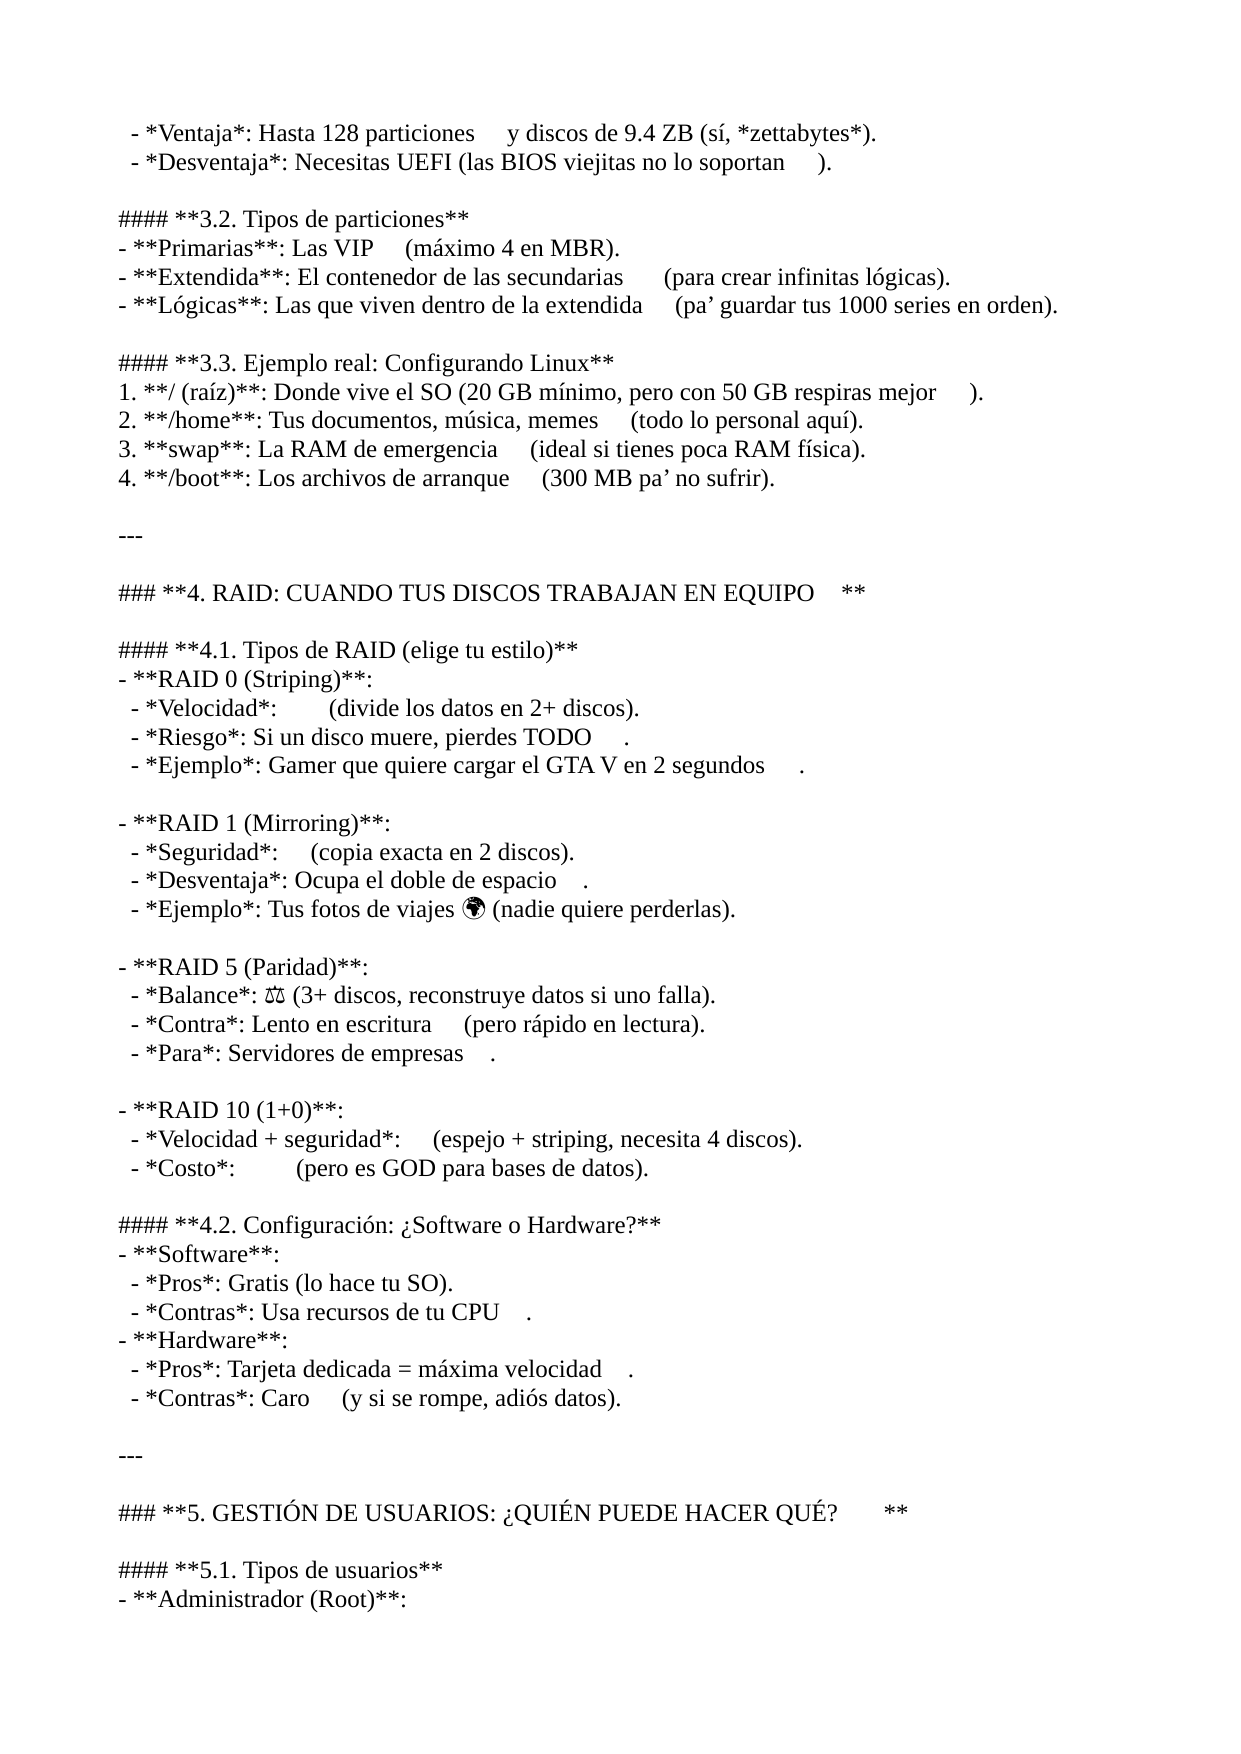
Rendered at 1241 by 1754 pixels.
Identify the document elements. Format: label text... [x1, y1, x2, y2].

text **🔥 TRABAJO UNIVERSITARIO CON VIBES TIKTOK: CONFIGURACIÓN DE SISTEMAS OPERATIVOS 🔥** *(Para mentes TDAH que necesitan info rápida, divertida y sin sueño)* --- ### **1. SISTEMAS OPERATIVOS: WINDOWS, LINUX Y LA FAMILIA RARITA 🖥️** #### **1.1. Windows 10: Las ediciones que nadie entiende (pero existen)** - **Home Edition**: - Pa’ tu casa 🏡: Netflix, TikTok, Word y el LOL. - *Limitaciones*: No sirve pa’ empresas (ni pa’ presumir en LinkedIn). - **Pro Edition**: - Pa’ *pros* (o los que se creen): Cifrado de disco, escritorio remoto, y cosas que suenan hacker (pero no lo son). - **Enterprise Edition**: - Pa’ empresas grandes 🏢: Control total, updates personalizados, y seguridad nivel Fort Knox. - **IoT Edition**: - Pa’ tu nevera inteligente 🧊: Sí, Windows hasta en el microondas. - **Education Edition**: - Pa’ colegios 🎒: Bloquea juegos, redes sociales y el *"profe, no me carga el Word"*. **Windows Server 2019**: - **Datacenter**: Pa’ nubes ☁️ y virtualización extrema (como tener 100 PCs en una). - **Standard**: Pa’ empresas pequeñas que no quieren gastar 💸. - **Essentials**: Pa’ el negocio familiar 👨👩👧👦 (máximo 25 usuarios, como un grupo de WhatsApp). #### **1.2. Linux: El rey del código abierto (y los memes de pingüinos 🐧)** - **Distros pa’ escritorio**: - **Ubuntu/Mint**: Facilidad + estabilidad = ❤️ (ideal pa’ ex-usuarios de Windows). - **Arch Linux**: Para los *"I use Arch btw"* 🧑💻 (tú montas TODO, hasta el salvapantallas). - **Kali Linux**: Hacking ético 🔓 (pa’ crackear el WiFi de tu vecino… pero legal). - **Manjaro**: Arch Linux para vagos 😴 (actualizaciones automáticas y sin complicaciones). - **Distros pa’ servidores**: - **Red Hat Enterprise**: El Ferrari de los servidores 🏎️ (pero pagas licencia 💰). - **Ubuntu Server**: Gratis y eficiente 🆓 (pa’ proyectos indie o tu minecraft server). - **CentOS**: Como Red Hat, pero sin pagar 🤑 (hasta 2024, luego… RIP). #### **1.3. Arquitecturas de SO: ¿Cómo está cocinado tu sistema? 🧑🍳** - **Sistemas en capas (como una cebolla 🧅)**: - **Núcleo (Kernel)**: El chef principal 🧑🍳 (habla con el hardware: CPU, RAM, discos). - **Servicios**: Los ayudantes de cocina 👨🍳 (gestión de memoria, procesos, archivos). - **Interfaz**: El mesero que te trae la comida 🎭 (lo que ves: ventanas, iconos, apps). - *Ejemplo antiguo*: **MULTICS** (abuelo de los SO modernos, pero nadie lo usa ya). - **Sistemas monolíticos (todo en una olla 🍲)**: - *Ventaja*: Super rápidos 🚀 (todo está en el núcleo). - *Desventaja*: Si falla una cosa, se cae TODO 💥. - *Ejemplos*: **MS-DOS**, **UNIX antiguo**, y **Ubuntu** (sí, aunque no lo creas). - **Microkernel (lo mínimo pa’ sobrevivir 🏕️)**: - *Ventaja*: Estable y seguro 🔒 (solo lo esencial en el núcleo). - *Desventaja*: Lento 🐢 (comunicación entre procesos es un rollo). - *Ejemplo*: **MINIX** (el SO que Linus Torvalds odiaba 😤). - **Kernel híbrido (lo mejor de ambos mundos 🌍)**: - *Cómo funciona*: Mix entre monolítico y microkernel 🤝. - *Ejemplos*: **Windows NT** (10, 11…), **macOS** (el que usa tu compu con logo de manzana 🍎). --- ### **2. GESTIÓN DE ARCHIVOS: DONDE VIVEN TUS FOTOS, MEMES Y TUS 50 GB DE MINECRAFT 🗃️** #### **2.1. Sistemas de archivos: El formato de tu USB (que siempre eliges mal)** - **FAT32**: - *Pros*: Compatible con TODO (PS4, TVs, hasta lavadoras inteligentes 🧺). - *Contras*: Límite de 4 GB por archivo (adiós películas en 4K 🚫). - **exFAT**: - *Pros*: Archivos de 16 EB (sí, **exabytes**, pa’ que no te quedes sin espacio en 3023). - *Contras*: Menos seguro que NTFS (pero mejor que FAT32). - **NTFS**: - *Pros*: Journaling 🔄, cifrado, permisos avanzados (el Fort Knox digital). - *Contras*: Linux lo lee, pero no escribe siempre (problemas de celos entre SOs 😒). - **APFS**: - *Pros*: Optimizado para SSDs 🚀 (rápido en Macs). - *Contras*: Solo pa’ Apple (si usas Windows, ni lo intentes 🍏❌). - **ext4**: - *Pros*: Estándar en Linux 🐧, journaling, archivos de 16 TB. - *Contras*: En Windows necesitas apps externas (como **WSL** o morir 💀). #### **2.2. Journaling: El diario íntimo de tu disco duro 📔** - *¿Qué hace?*: Apunta cada cambio antes de hacerlo. Si hay un apagón ⚡, recupera todo como si nada. - *Ejemplo*: Es como guardar un juego cada 5 minutos 🎮… pero automático. - *Sistemas que lo usan*: NTFS, ext4, APFS (FAT32 sigue en 1995 sin esto 😭). #### **2.3. Fragmentación: El caos en tu disco 🧩** - *¿Por qué pasa?*: Los archivos se guardan en trozos por todo el disco. - *Solución*: - **Windows**: Desfragmentador de discos (o comprar un SSD y olvidarte 💸). - **Linux/EXT4**: Ni te preocupes, ya lo maneja solo 🤖. --- ### **3. PARTICIONES DE DISCO: DIVIDE TU DISCO COMO SI FUERA UNA PIZZA 🍕** #### **3.1. MBR vs GPT: La guerra de los formatos** - **MBR (Master Boot Record)**: - *Ventaja*: Compatible con todo (hasta con Windows XP 👴). - *Desventaja*: Máximo 4 particiones primarias 💔 y 2 TB de disco. - **GPT (GUID Partition Table)**: - *Ventaja*: Hasta 128 particiones 🎉 y discos de 9.4 ZB (sí, *zettabytes*). - *Desventaja*: Necesitas UEFI (las BIOS viejitas no lo soportan 😞). #### **3.2. Tipos de particiones** - **Primarias**: Las VIP 🎫 (máximo 4 en MBR). - **Extendida**: El contenedor de las secundarias 📦 (para crear infinitas lógicas). - **Lógicas**: Las que viven dentro de la extendida 🧳 (pa’ guardar tus 1000 series en orden). #### **3.3. Ejemplo real: Configurando Linux** 1. **/ (raíz)**: Donde vive el SO (20 GB mínimo, pero con 50 GB respiras mejor 🌬️). 2. **/home**: Tus documentos, música, memes 🎵 (todo lo personal aquí). 3. **swap**: La RAM de emergencia 💾 (ideal si tienes poca RAM física). 4. **/boot**: Los archivos de arranque 🥾 (300 MB pa’ no sufrir). --- ### **4. RAID: CUANDO TUS DISCOS TRABAJAN EN EQUIPO 🤝** #### **4.1. Tipos de RAID (elige tu estilo)** - **RAID 0 (Striping)**: - *Velocidad*: 🚀🚀 (divide los datos en 2+ discos). - *Riesgo*: Si un disco muere, pierdes TODO 🪦. - *Ejemplo*: Gamer que quiere cargar el GTA V en 2 segundos 🎮. - **RAID 1 (Mirroring)**: - *Seguridad*: 🔄 (copia exacta en 2 discos). - *Desventaja*: Ocupa el doble de espacio 💸. - *Ejemplo*: Tus fotos de viajes 🌍 (nadie quiere perderlas). - **RAID 5 (Paridad)**: - *Balance*: ⚖️ (3+ discos, reconstruye datos si uno falla). - *Contra*: Lento en escritura 🐢 (pero rápido en lectura). - *Para*: Servidores de empresas 💼. - **RAID 10 (1+0)**: - *Velocidad + seguridad*: 🌟 (espejo + striping, necesita 4 discos). - *Costo*: 💰💰 (pero es GOD para bases de datos). #### **4.2. Configuración: ¿Software o Hardware?** - **Software**: - *Pros*: Gratis (lo hace tu SO). - *Contras*: Usa recursos de tu CPU 🐌. - **Hardware**: - *Pros*: Tarjeta dedicada = máxima velocidad 🚄. - *Contras*: Caro 💸 (y si se rompe, adiós datos). --- ### **5. GESTIÓN DE USUARIOS: ¿QUIÉN PUEDE HACER QUÉ? 👤🔑** #### **5.1. Tipos de usuarios** - **Administrador (Root)**: - *Poderes*: Instalar programas, borrar sistemas, formatear discos 💣. - *Riesgo*: Un clic equivocado = PC bricked ☠️. - **Usuario estándar**: - *Puede*: Navegar, usar apps, guardar archivos 📁. - *No puede*: Tocar configs del sistema 🚫. - **Invitado**: - *Acceso*: Limitado (como el WiFi de un café ☕). - *Ventaja*: No guarda cookies ni historial 🕶️. #### **5.2. Permisos (Linux vs Windows)** - **Windows (NTFS)**: - *Permisos*: Lectura, escritura, ejecución, control total 🛡️. - *Cómo cambiarlos*: Botón derecho > Propiedades > Seguridad 🔐. - **Linux (ext4)**: - *Permisos*: **r** (read), **w** (write), **x** (execute). - *Comandos*: - `chmod 755 archivo` → Tú (todo), otros (solo leer/ejecutar). - `chown usuario:grupo archivo` → Cambiar dueño 🔄. #### **5.3. Seguridad: No seas el héroe sin capa 🦸♂️** - **Contraseñas fuertes**: - *Ejemplo malo*: `123456` ❌. - *Ejemplo GOD*: `M1_P@ssw0rd_Es_Ir0ncl4d` ✅. - **Autenticación en 2 pasos**: - *Apps*: Google Authenticator, Authy 📲. - *Ventaja*: Aunque te roben la clave, no entran sin tu teléfono 🔒. --- ### **EXTRA: TRUCOS PA’ EL EXAMEN 🧠** - **RAID 0 vs RAID 1**: - *RAID 0*: Como un castillo de naipes 🃏 (si cae uno, se cae todo). - *RAID 1*: Como un espejo 🪞 (si uno se rompe, el otro sigue). - **MBR vs GPT**: - *MBR*: El abuelo que usa CD 💿. - *GPT*: El tío joven con iPhone 15 📱. - **Journaling**: - *Imagina*: Es el "Ctrl + Z" de tu disco duro 🔄. **¡RECUERDA!** - Estudia en sprints de 20 mins 🏃♂️ + 5 mins de TikTok 🎵. - Usa **mnemotecnias**: "NTFS = New Technology File System = Nuevo, rápido y seguro 🛡️". - Si te pierdes, vuelve a este resumen. ¡Tú puedes! 💪 #SistemasOperativos #TDAH #AprobadoSeguro 🚀 [118, 118, 1122, 1613]
